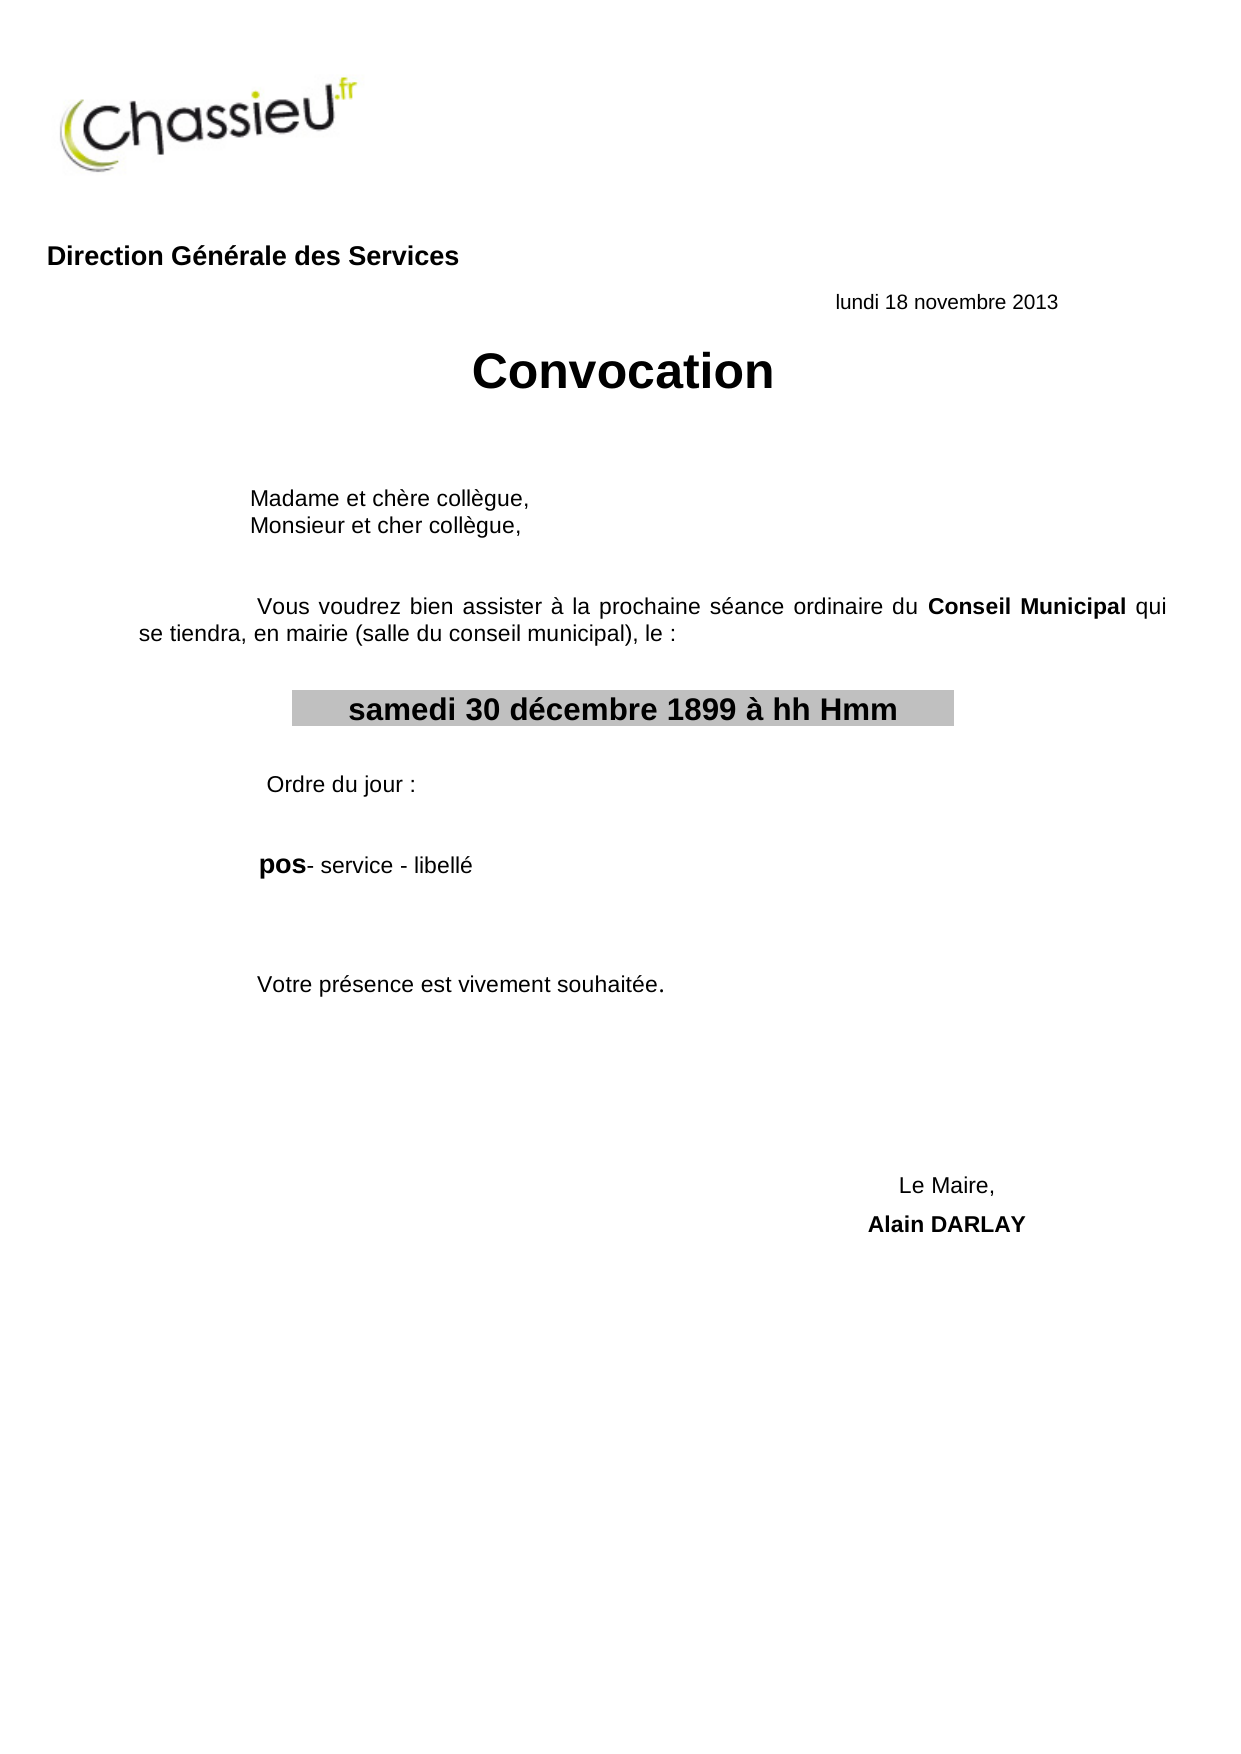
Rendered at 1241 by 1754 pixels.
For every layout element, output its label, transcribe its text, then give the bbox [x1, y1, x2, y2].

text Vous voudrez bien assister à la prochaine séance ordinaire du Conseil Municipal qui se tiendra, en mairie (salle du conseil municipal), le : [139, 592, 1166, 646]
text samedi 30 décembre 1899 à hh Hmm [292, 690, 954, 726]
text Ordre du jour : [227, 771, 1078, 798]
text Madame et chère collègue, [250, 484, 1225, 511]
text Direction Générale des Services [21, 240, 1225, 271]
text Alain DARLAY [668, 1211, 1225, 1238]
text Votre présence est vivement souhaitée. [139, 968, 1166, 999]
text Monsieur et cher collègue, [250, 511, 1225, 538]
text Convocation [21, 341, 1225, 399]
text Le Maire, [668, 1171, 1225, 1198]
text lundi 18 novembre 2013 [668, 290, 1225, 314]
text pos- service - libellé [258, 848, 1166, 879]
picture [51, 37, 365, 213]
